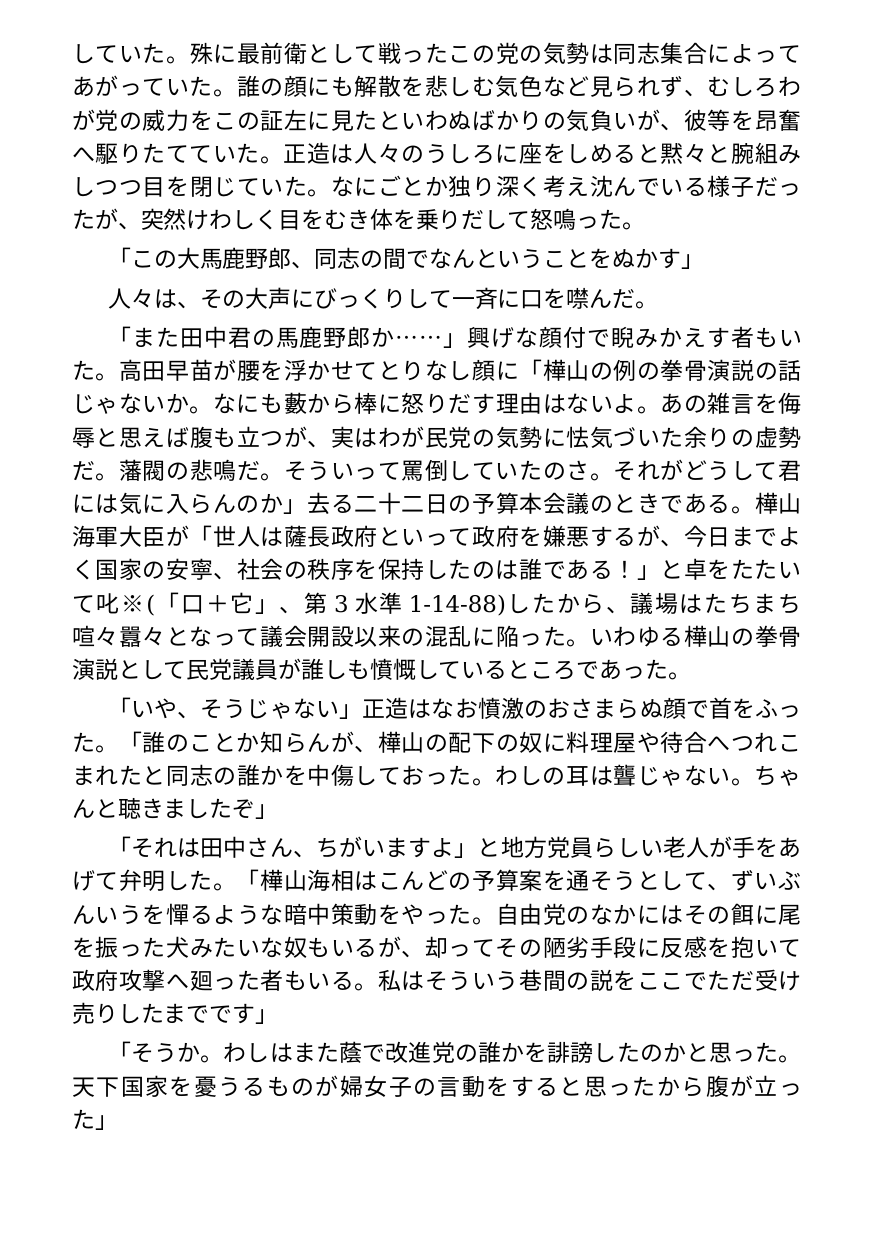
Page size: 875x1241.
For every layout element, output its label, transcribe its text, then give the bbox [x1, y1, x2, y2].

text 「そうか。わしはまた蔭で改進党の誰かを誹謗したのかと思った。天下国家を憂うるものが婦女子の言動をすると思ったから腹が立った」 [72, 1035, 802, 1135]
text 「いや、そうじゃない」正造はなお憤激のおさまらぬ顔で首をふった。「誰のことか知らんが、樺山の配下の奴に料理屋や待合へつれこまれたと同志の誰かを中傷しておった。わしの耳は聾じゃない。ちゃんと聴きましたぞ」 [72, 691, 802, 824]
text 「この大馬鹿野郎、同志の間でなんということをぬかす」 [72, 241, 802, 274]
text 「それは田中さん、ちがいますよ」と地方党員らしい老人が手をあげて弁明した。「樺山海相はこんどの予算案を通そうとして、ずいぶんいうを憚るような暗中策動をやった。自由党のなかにはその餌に尾を振った犬みたいな奴もいるが、却ってその陋劣手段に反感を抱いて政府攻撃へ廻った者もいる。私はそういう巷間の説をここでただ受け売りしたまでです」 [72, 830, 802, 1029]
text 「また田中君の馬鹿野郎か……」興げな顔付で睨みかえす者もいた。高田早苗が腰を浮かせてとりなし顔に「樺山の例の拳骨演説の話じゃないか。なにも藪から棒に怒りだす理由はないよ。あの雑言を侮辱と思えば腹も立つが、実はわが民党の気勢に怯気づいた余りの虚勢だ。藩閥の悲鳴だ。そういって罵倒していたのさ。それがどうして君には気に入らんのか」去る二十二日の予算本会議のときである。樺山海軍大臣が「世人は薩長政府といって政府を嫌悪するが、今日までよく国家の安寧、社会の秩序を保持したのは誰である！」と卓をたたいて叱※(「口＋它」、第3水準1-14-88)したから、議場はたちまち喧々囂々となって議会開設以来の混乱に陥った。いわゆる樺山の拳骨演説として民党議員が誰しも憤慨しているところであった。 [72, 320, 802, 685]
text していた。殊に最前衛として戦ったこの党の気勢は同志集合によってあがっていた。誰の顔にも解散を悲しむ気色など見られず、むしろわが党の威力をこの証左に見たといわぬばかりの気負いが、彼等を昂奮へ駆りたてていた。正造は人々のうしろに座をしめると黙々と腕組みしつつ目を閉じていた。なにごとか独り深く考え沈んでいる様子だったが、突然けわしく目をむき体を乗りだして怒鳴った。 [72, 36, 802, 235]
text 人々は、その大声にびっくりして一斉に口を噤んだ。 [72, 281, 802, 314]
